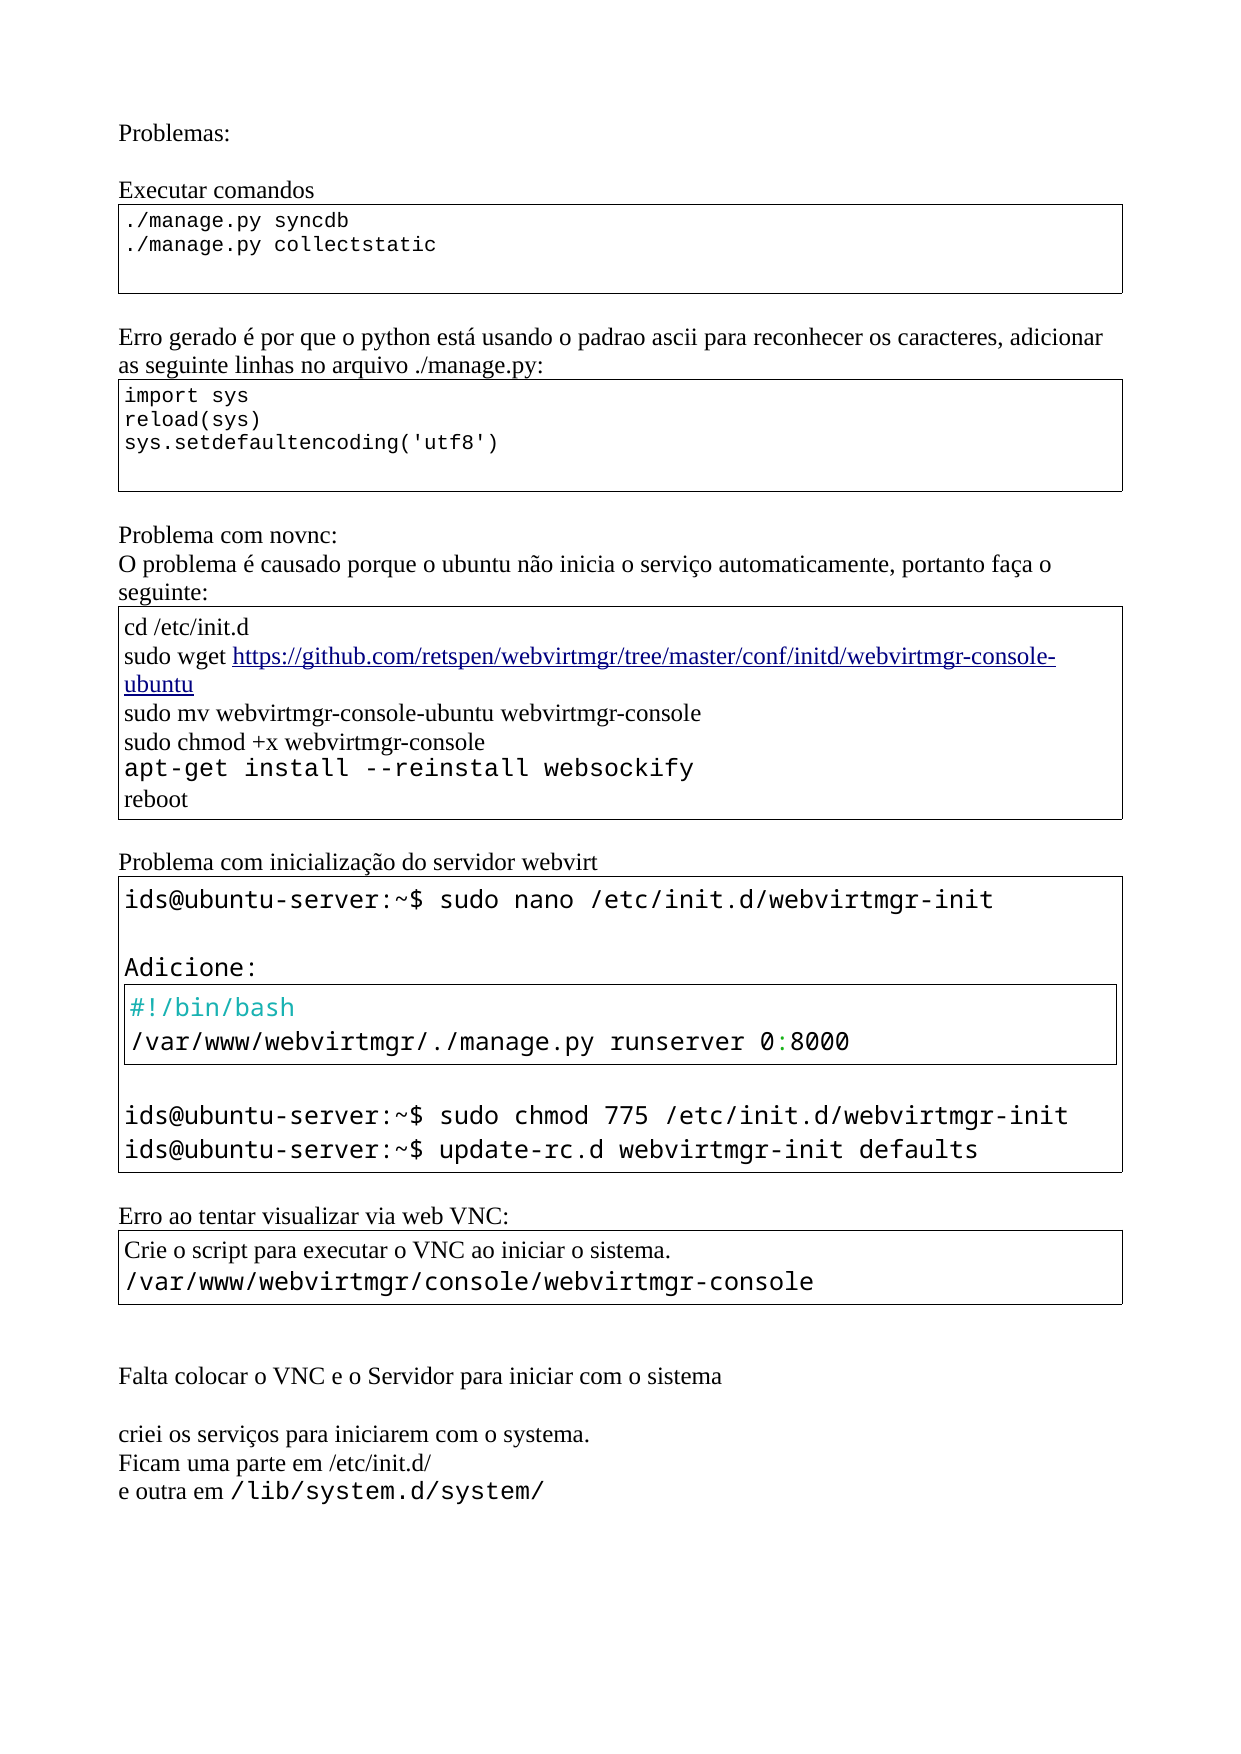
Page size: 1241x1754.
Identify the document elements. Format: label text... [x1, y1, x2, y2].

table_header cd /etc/init.d sudo wget https://github.com/retspen/webvirtmgr/tree/master/conf/initd/webvirtmgr-console-ubuntu sudo mv webvirtmgr-console-ubuntu webvirtmgr-console sudo chmod +x webvirtmgr-console apt-get install --reinstall websockify reboot [119, 607, 1122, 818]
text Executar comandos [118, 176, 1122, 204]
text criei os serviços para iniciarem com o systema. [118, 1419, 1122, 1448]
table_header Crie o script para executar o VNC ao iniciar o sistema. /var/www/webvirtmgr/console/webvirtmgr-console [119, 1231, 1122, 1304]
text e outra em /lib/system.d/system/ [118, 1476, 1122, 1507]
table_header ids@ubuntu-server:~$ sudo nano /etc/init.d/webvirtmgr-init Adicione: ids@ubuntu-server:~$ sudo chmod 775 /etc/init.d/webvirtmgr-init ids@ubuntu-server:~$ update-rc.d webvirtmgr-init defaults [119, 877, 1122, 1172]
text Erro ao tentar visualizar via web VNC: [118, 1201, 1122, 1229]
table_header ./manage.py syncdb ./manage.py collectstatic [119, 205, 1122, 293]
text Falta colocar o VNC e o Servidor para iniciar com o sistema [118, 1361, 1122, 1390]
text Erro gerado é por que o python está usando o padrao ascii para reconhecer os caracteres, adicionar as seguinte linhas no arquivo ./manage.py: [118, 322, 1122, 379]
text O problema é causado porque o ubuntu não inicia o serviço automaticamente, portanto faça o seguinte: [118, 549, 1122, 606]
table_header import sys reload(sys) sys.setdefaultencoding('utf8') [119, 380, 1122, 491]
text Ficam uma parte em /etc/init.d/ [118, 1448, 1122, 1476]
text Problemas: [118, 118, 1122, 147]
table_header #!/bin/bash /var/www/webvirtmgr/./manage.py runserver 0:8000 [125, 985, 1116, 1064]
text Problema com novnc: [118, 520, 1122, 549]
text Problema com inicialização do servidor webvirt [118, 847, 1122, 876]
